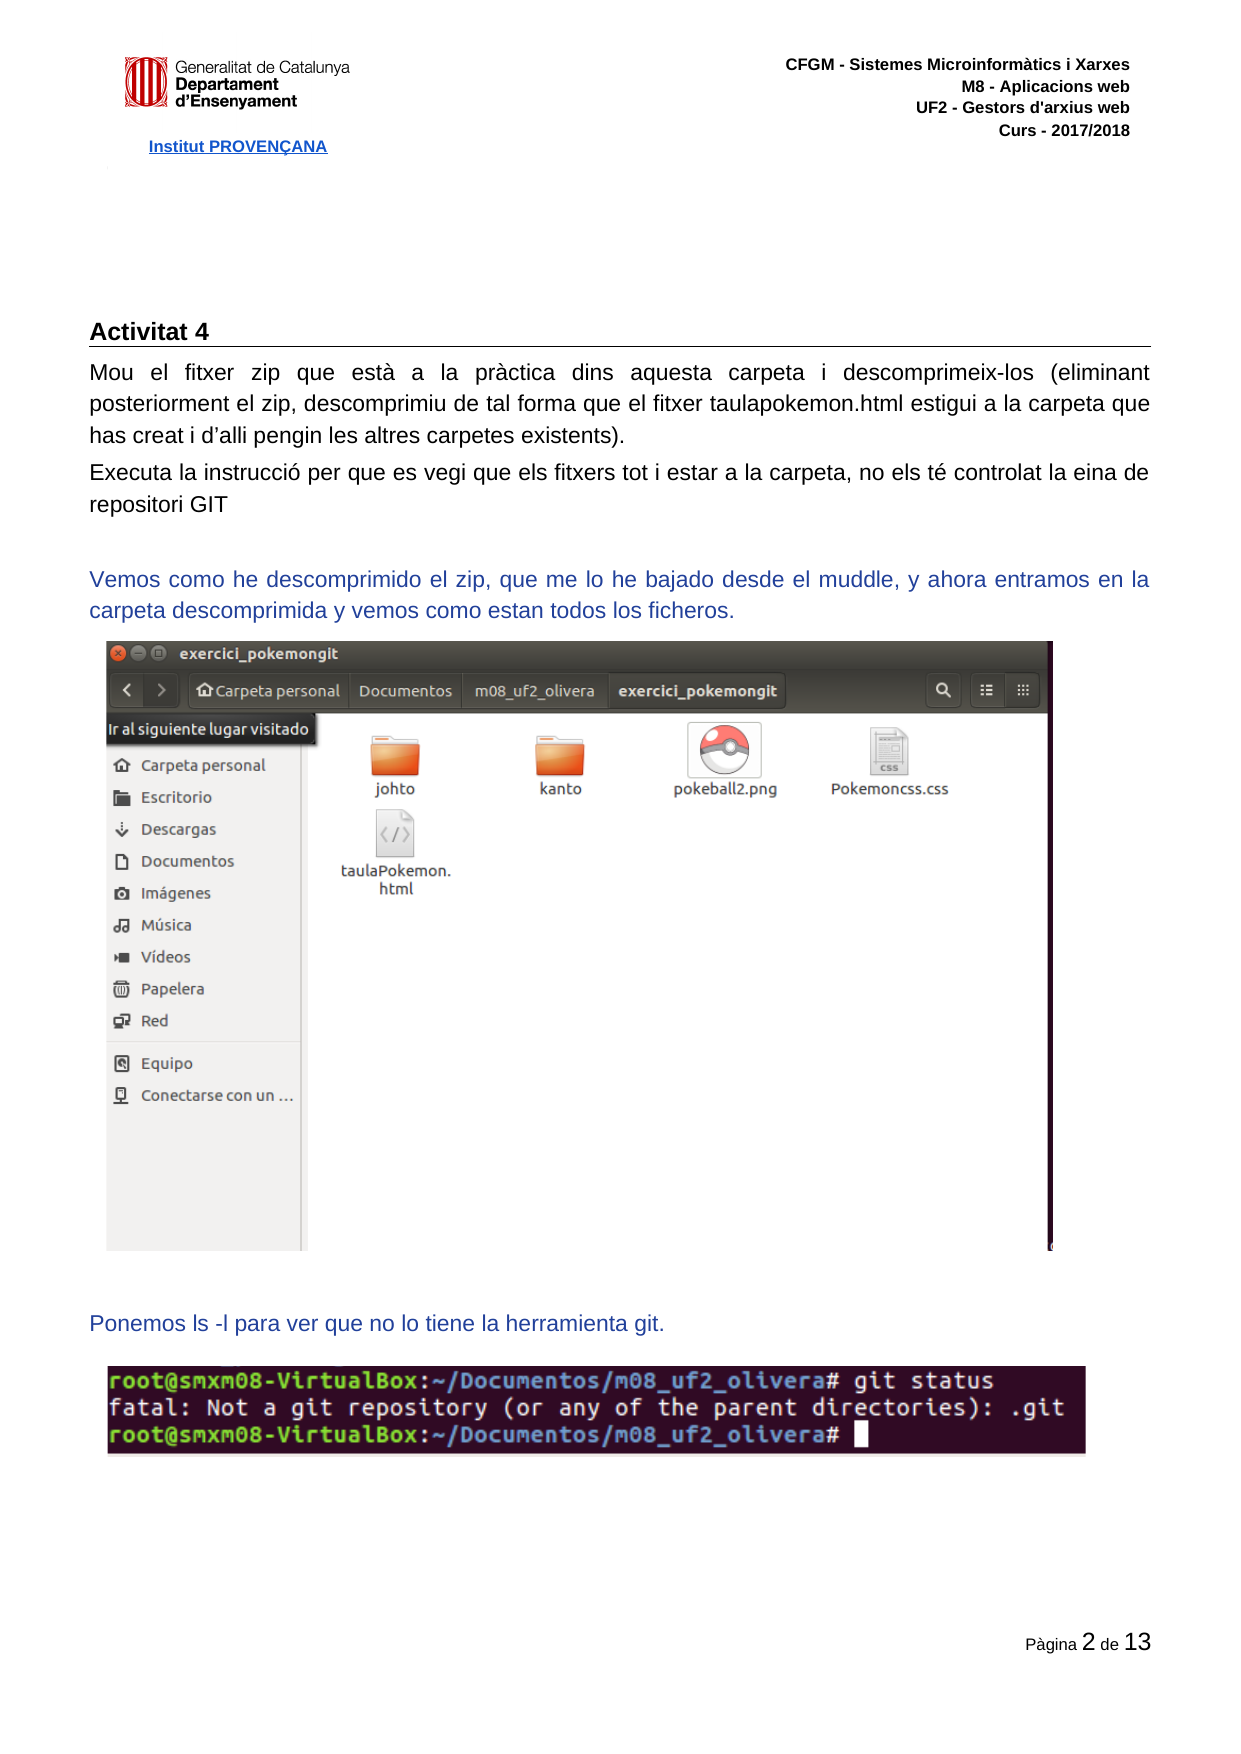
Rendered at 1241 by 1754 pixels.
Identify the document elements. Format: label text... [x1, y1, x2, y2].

picture [106, 641, 1053, 1251]
text Mou el fitxer zip que està a la pràctica dins aquesta carpeta i descomprimeix-los (eliminant posteriorment el zip, descomprimiu de tal forma que el fitxer taulapokemon.html estigui a la carpeta que has creat i d’alli pengin les altres carpetes existents). [89, 358, 1151, 448]
picture [107, 1366, 1086, 1457]
picture [88, 32, 385, 133]
text Vemos como he descomprimido el zip, que me lo he bajado desde el muddle, y ahora entramos en la carpeta descomprimida y vemos como estan todos los ficheros. [89, 566, 1151, 623]
text Activitat 4 [89, 317, 1151, 346]
text Ponemos ls -l para ver que no lo tiene la herramienta git. [89, 1310, 1151, 1336]
text Executa la instrucció per que es vegi que els fitxers tot i estar a la carpeta, no els té controlat la eina de repositori GIT [89, 459, 1151, 517]
